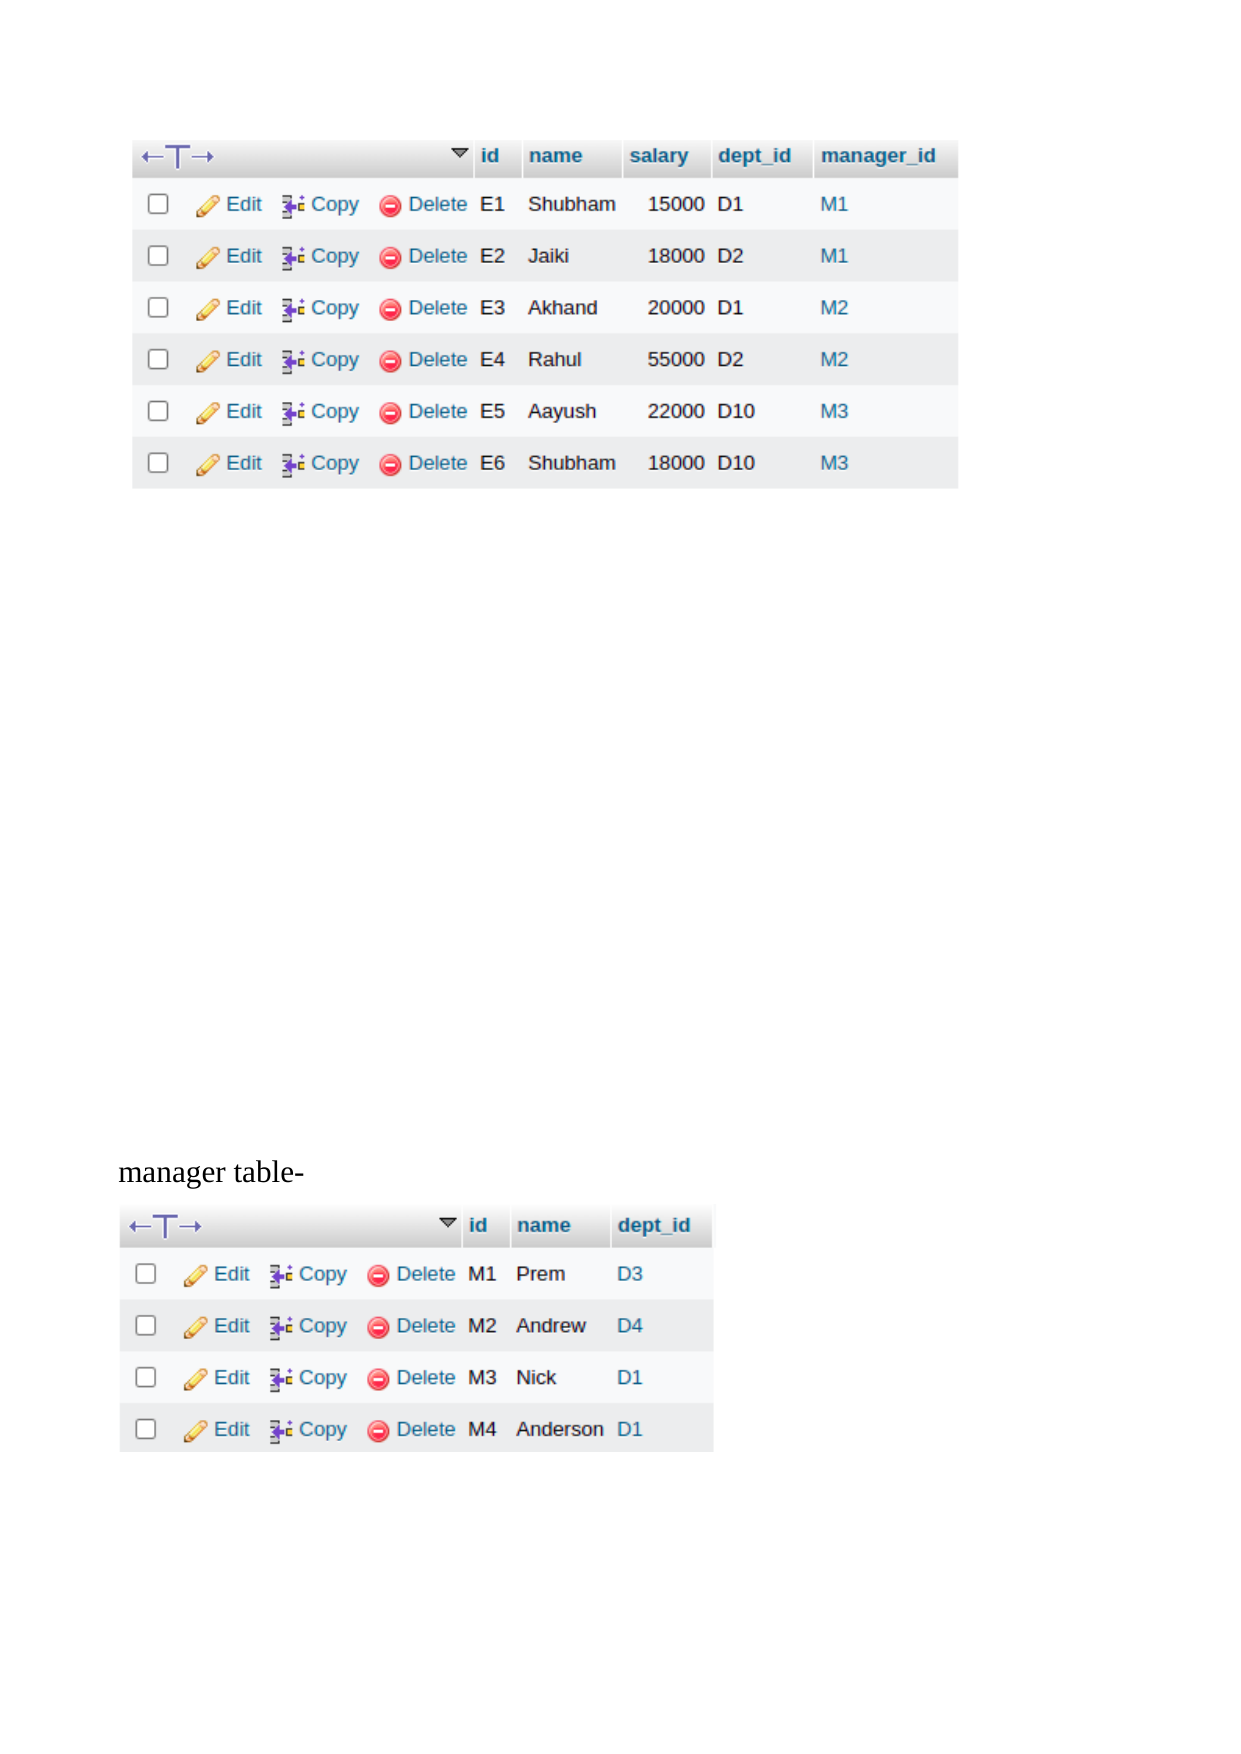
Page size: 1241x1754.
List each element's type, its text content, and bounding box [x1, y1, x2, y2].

text manager table- [118, 1153, 1122, 1189]
picture [131, 140, 960, 492]
picture [117, 1204, 717, 1452]
